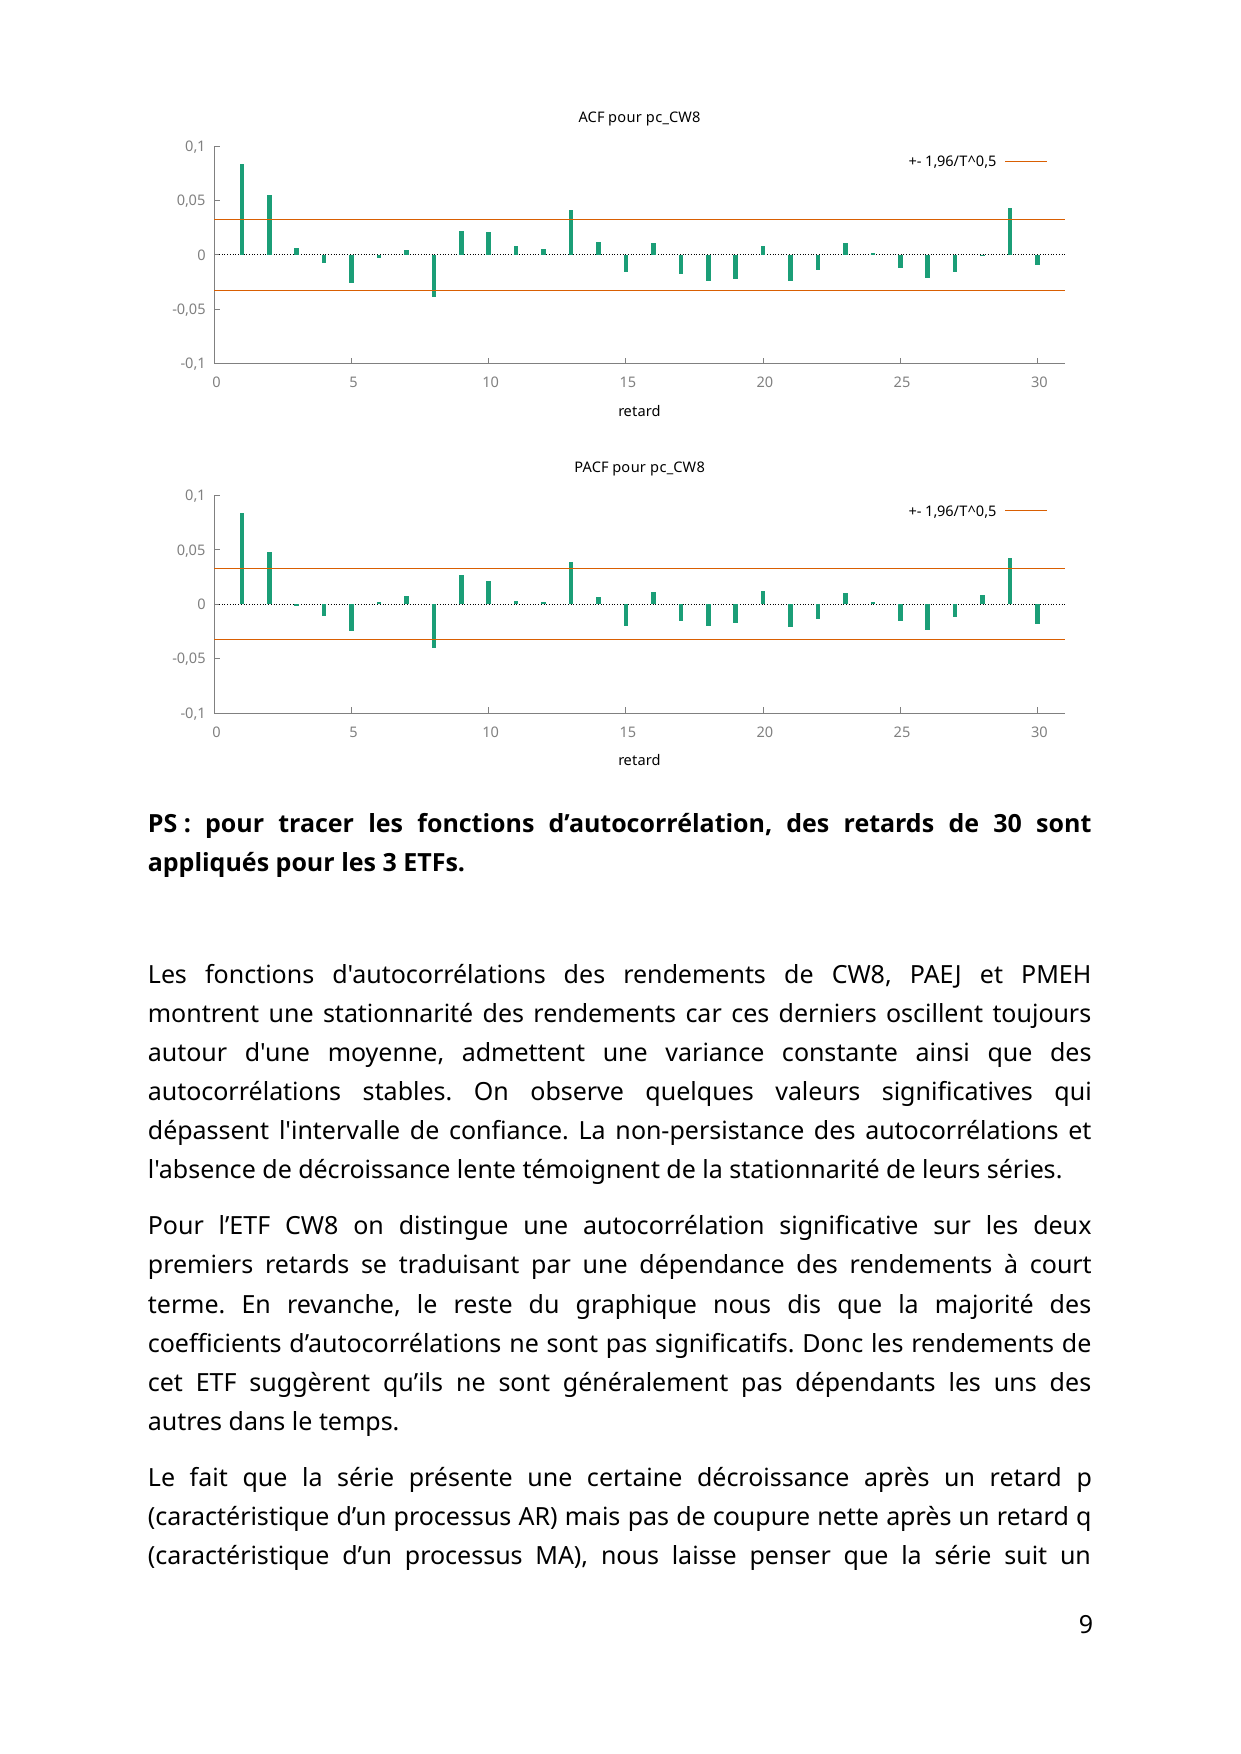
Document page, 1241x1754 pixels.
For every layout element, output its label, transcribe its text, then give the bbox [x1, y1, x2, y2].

text Les fonctions d'autocorrélations des rendements de CW8, PAEJ et PMEH montrent une stationnarité des rendements car ces derniers oscillent toujours autour d'une moyenne, admettent une variance constante ainsi que des autocorrélations stables. On observe quelques valeurs significatives qui dépassent l'intervalle de confiance. La non-persistance des autocorrélations et l'absence de décroissance lente témoignent de la stationnarité de leurs séries. [148, 956, 1093, 1186]
text Pour l’ETF CW8 on distingue une autocorrélation significative sur les deux premiers retards se traduisant par une dépendance des rendements à court terme. En revanche, le reste du graphique nous dis que la majorité des coefficients d’autocorrélations ne sont pas significatifs. Donc les rendements de cet ETF suggèrent qu’ils ne sont généralement pas dépendants les uns des autres dans le temps. [148, 1208, 1093, 1438]
text Le fait que la série présente une certaine décroissance après un retard p (caractéristique d’un processus AR) mais pas de coupure nette après un retard q (caractéristique d’un processus MA), nous laisse penser que la série suit un [148, 1459, 1093, 1572]
text PS : pour tracer les fonctions d’autocorrélation, des retards de 30 sont appliqués pour les 3 ETFs. [148, 805, 1093, 879]
